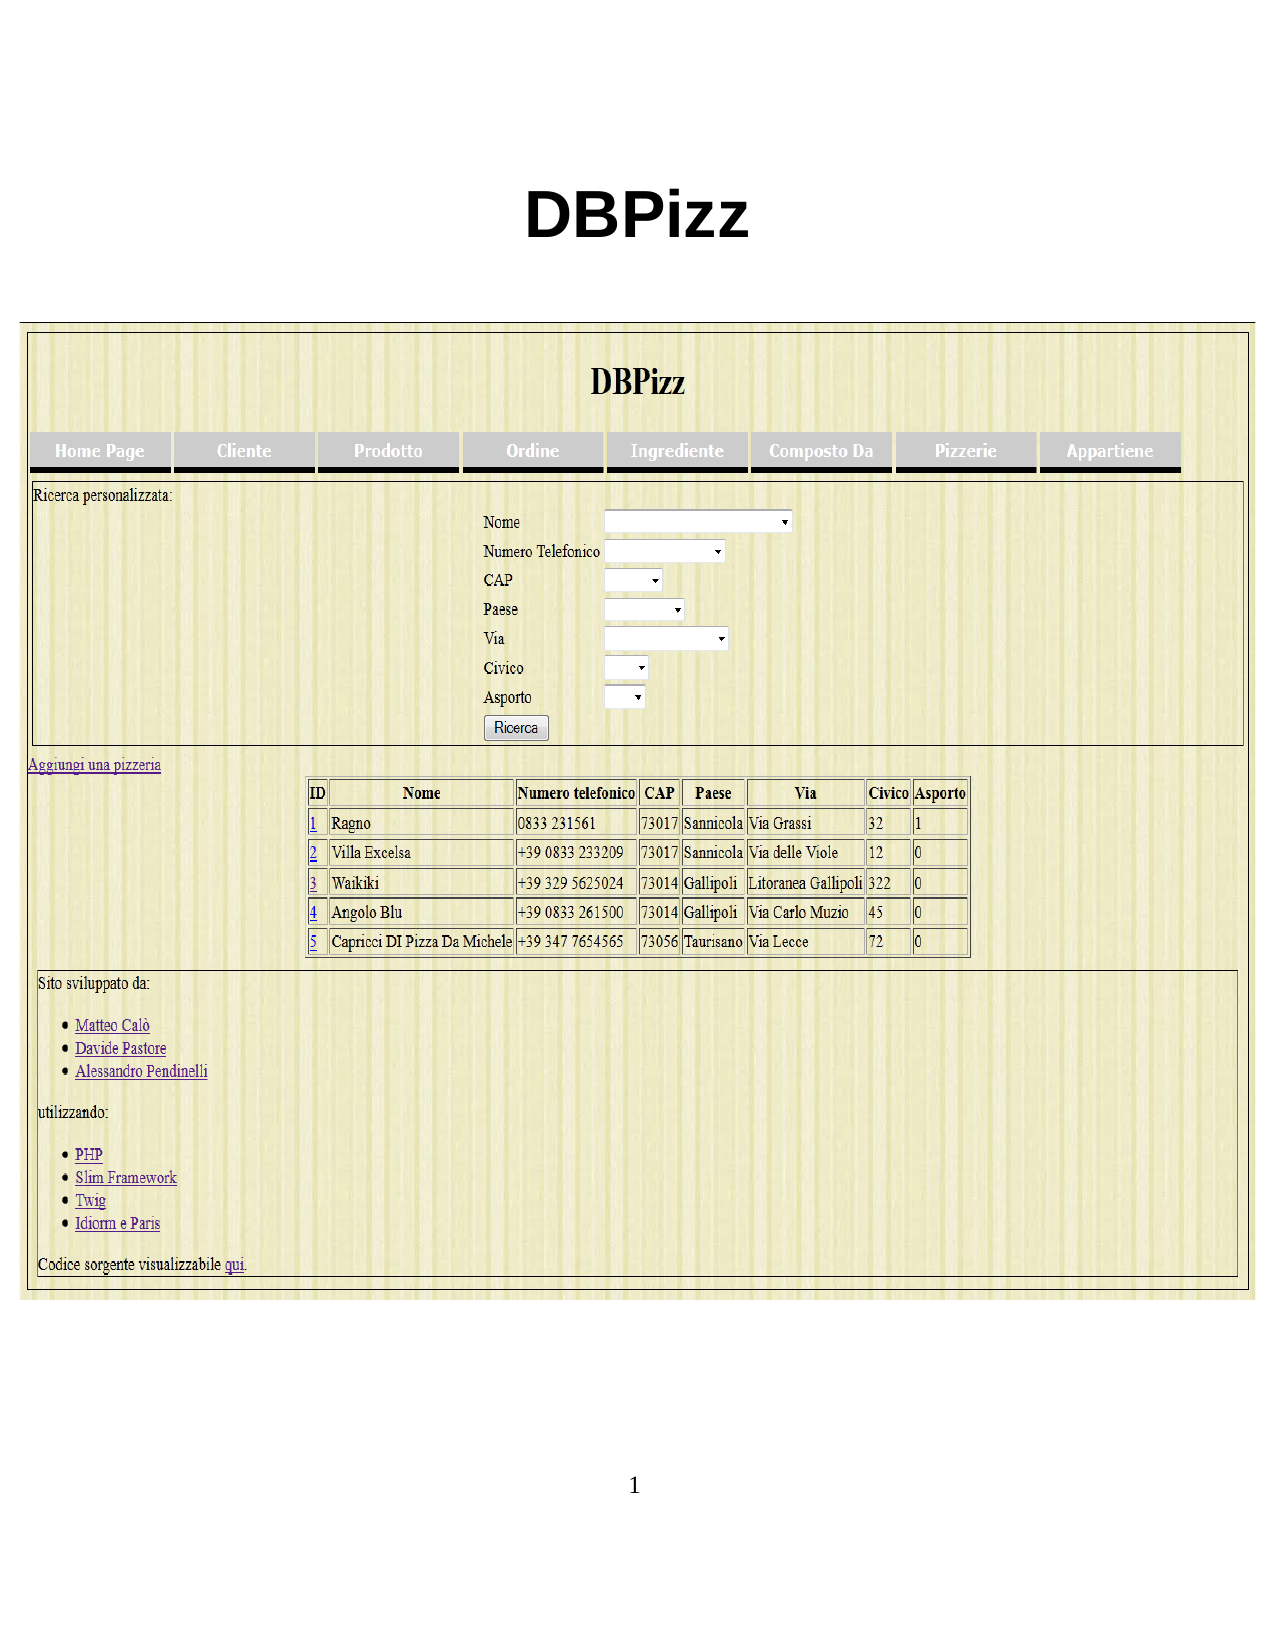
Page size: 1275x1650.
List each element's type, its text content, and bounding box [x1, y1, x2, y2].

subtitle DBPizz [150, 175, 1125, 252]
picture [19, 322, 1256, 1300]
